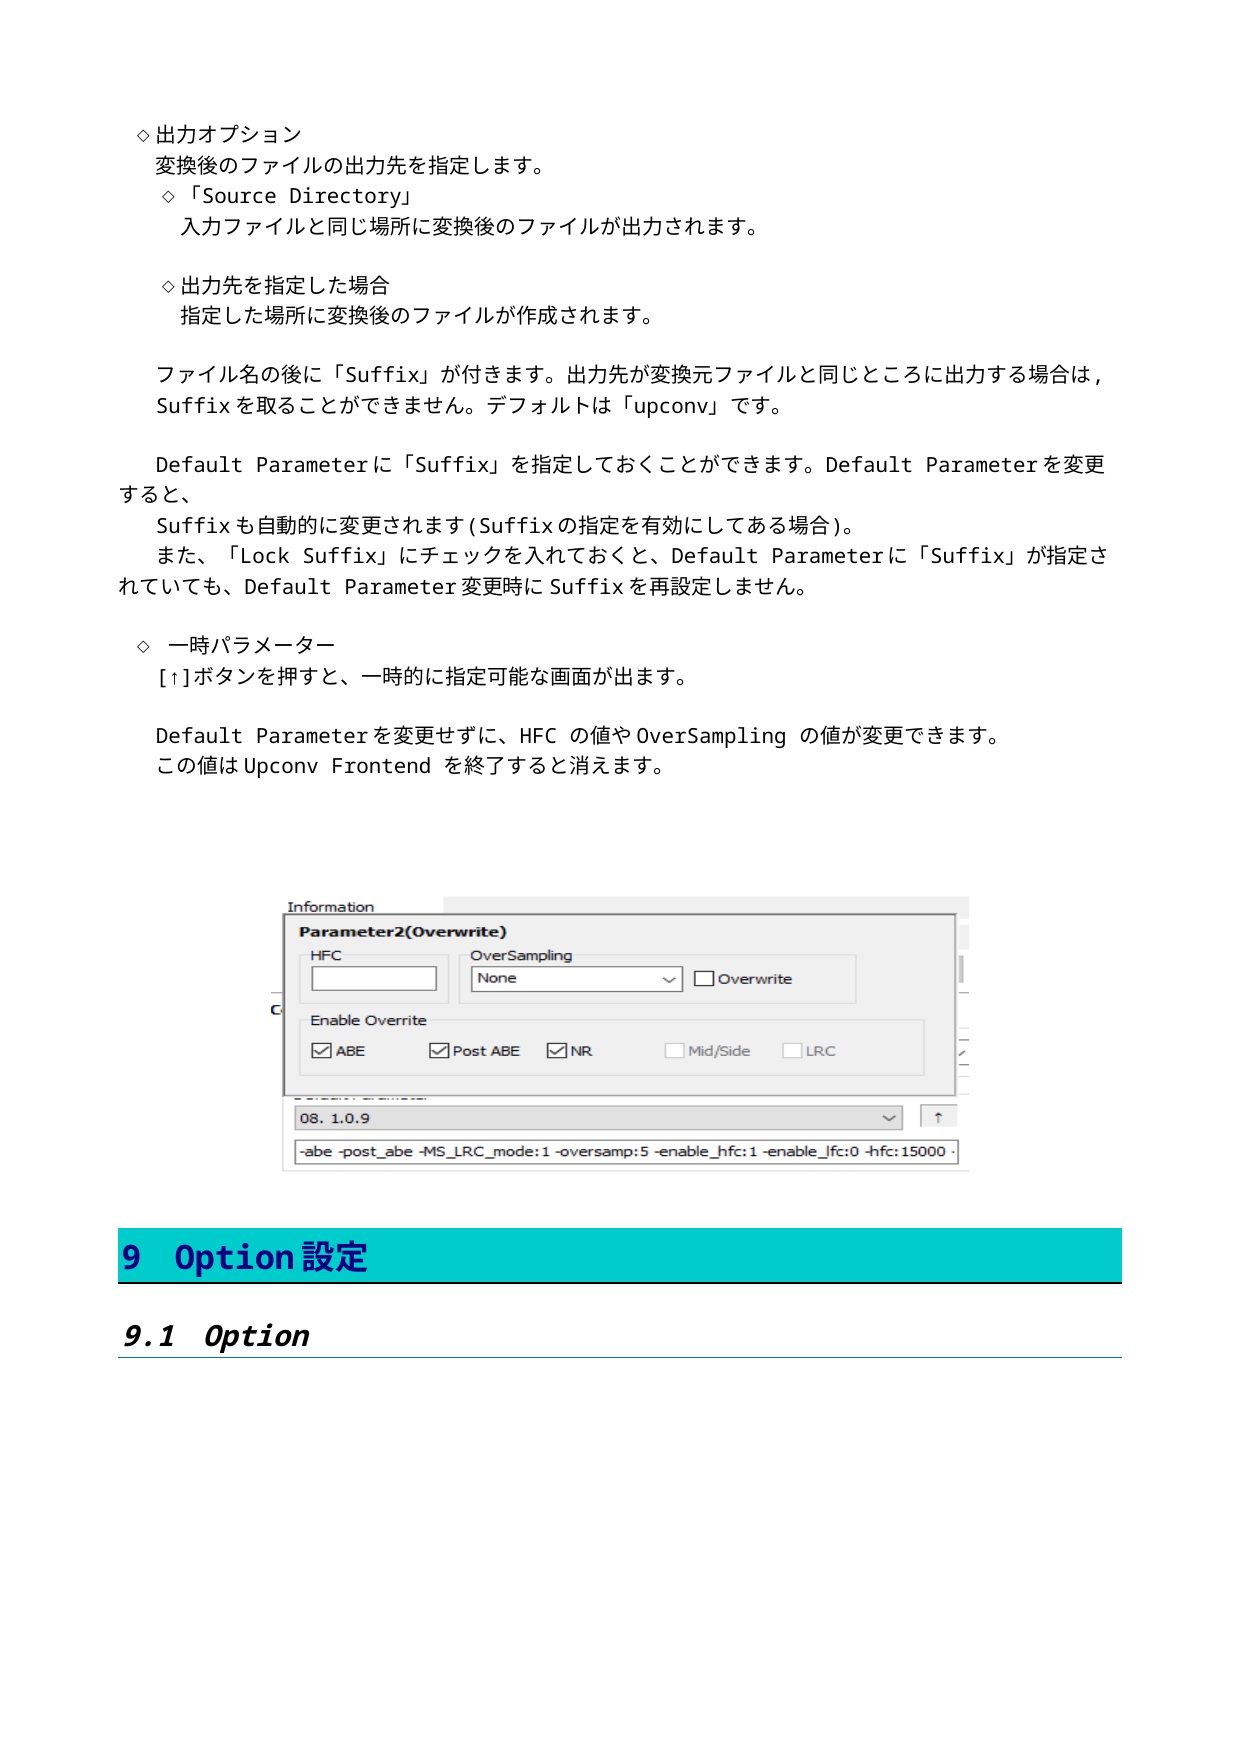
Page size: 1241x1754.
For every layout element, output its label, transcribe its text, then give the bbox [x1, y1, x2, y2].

subtitle Option設定 [118, 1228, 1122, 1282]
text Default Parameterに「Suffix」を指定しておくことができます。Default Parameterを変更すると、 [118, 448, 1122, 509]
text また、「Lock Suffix」にチェックを入れておくと、Default Parameterに「Suffix」が指定されていても、Default Parameter変更時にSuffixを再設定しません。 [118, 539, 1122, 601]
text ◇「Source Directory」 [118, 179, 1122, 210]
text Suffixを取ることができません。デフォルトは「upconv」です。 [118, 389, 1122, 419]
text [↑]ボタンを押すと、一時的に指定可能な画面が出ます。 [118, 659, 1122, 690]
text 指定した場所に変換後のファイルが作成されます。 ファイル名の後に「Suffix」が付きます。出力先が変換元ファイルと同じところに出力する場合は, [118, 299, 1122, 389]
text ◇出力オプション [118, 118, 1122, 149]
text ◇ 一時パラメーター [118, 629, 1122, 659]
subtitle Option [118, 1309, 1122, 1357]
text ◇出力先を指定した場合 [118, 269, 1122, 299]
text 変換後のファイルの出力先を指定します。 [118, 149, 1122, 179]
text Default Parameterを変更せずに、HFC の値やOverSampling の値が変更できます。 この値はUpconv Frontend を終了すると消えます。 [118, 719, 1122, 780]
text Suffixも自動的に変更されます(Suffixの指定を有効にしてある場合)。 [118, 509, 1122, 539]
text 入力ファイルと同じ場所に変換後のファイルが出力されます。 [118, 210, 1122, 240]
picture [270, 893, 970, 1174]
